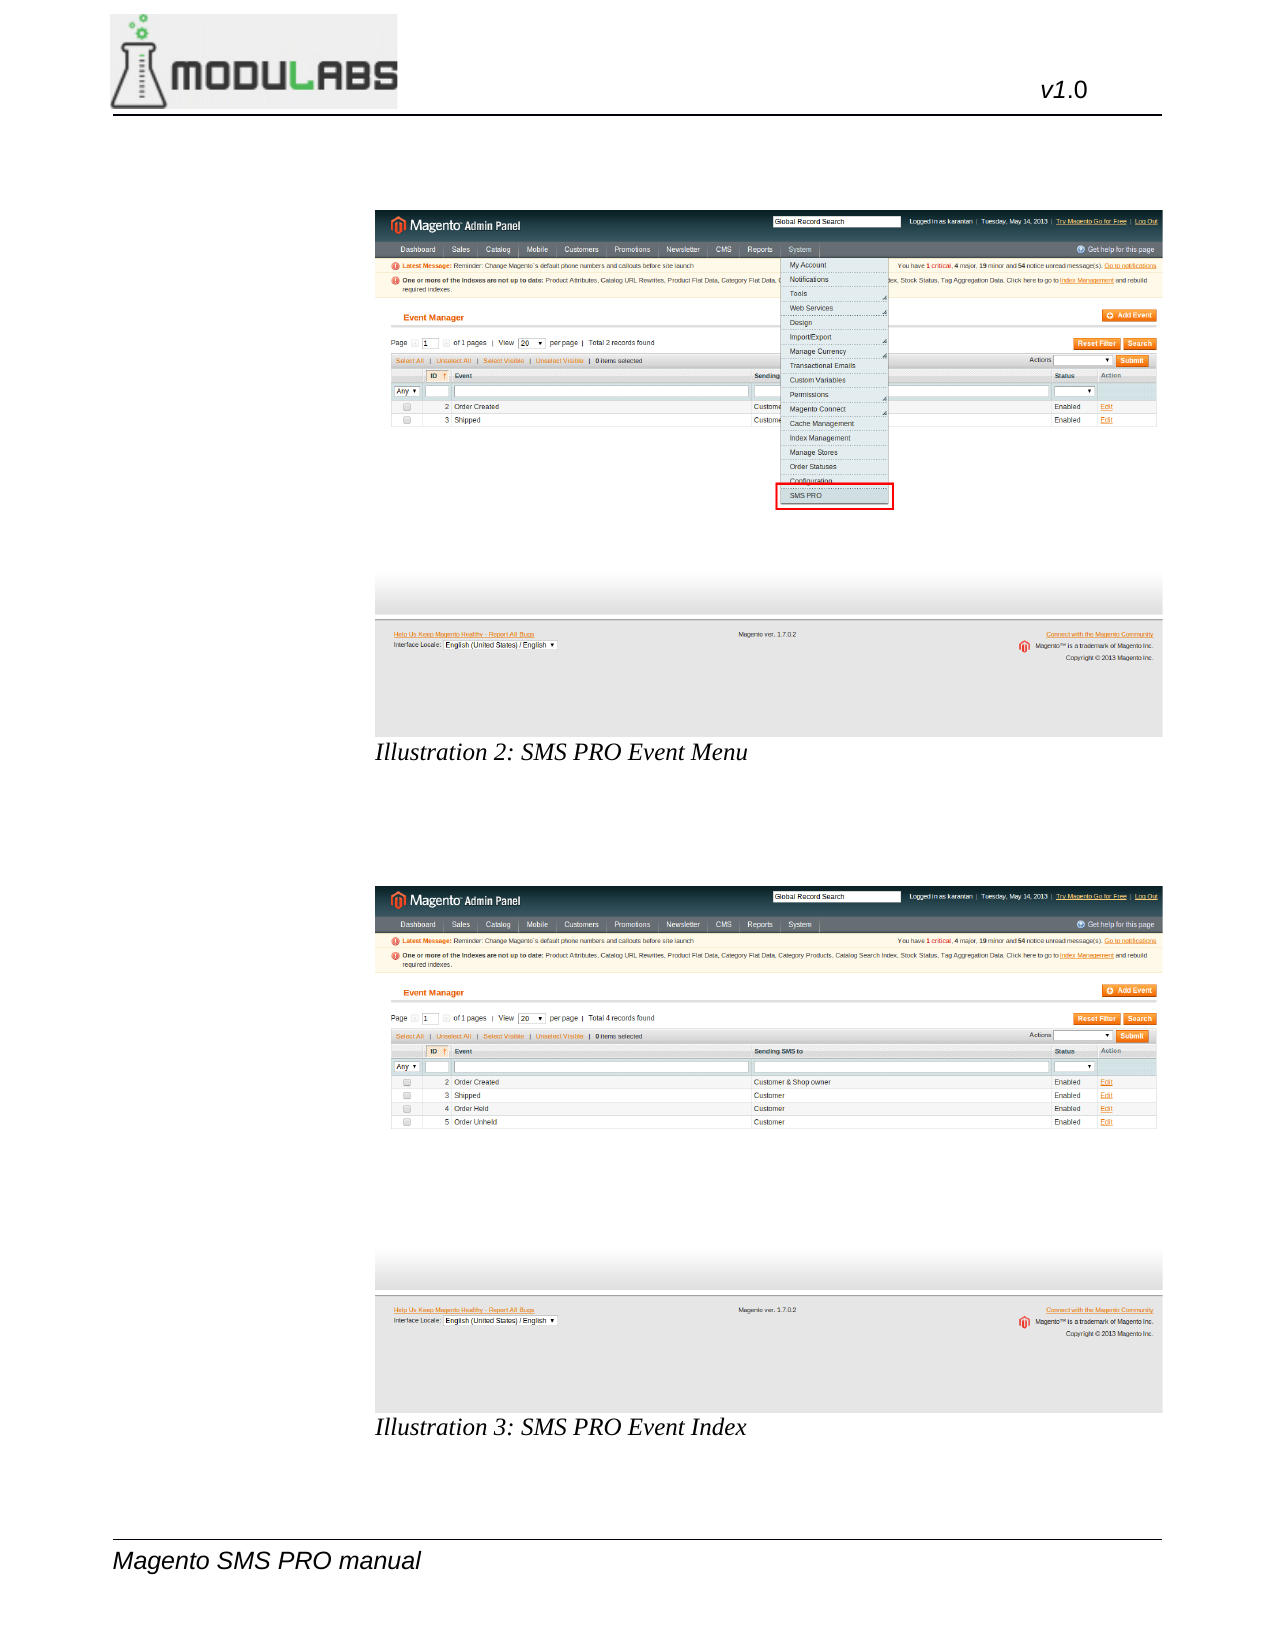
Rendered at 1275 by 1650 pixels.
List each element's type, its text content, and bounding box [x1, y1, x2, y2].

text Illustration 3: SMS PRO Event Index [375, 1413, 1162, 1441]
picture [375, 210, 1163, 737]
picture [375, 886, 1163, 1413]
picture [110, 14, 398, 109]
text Illustration 2: SMS PRO Event Menu [375, 737, 1162, 766]
